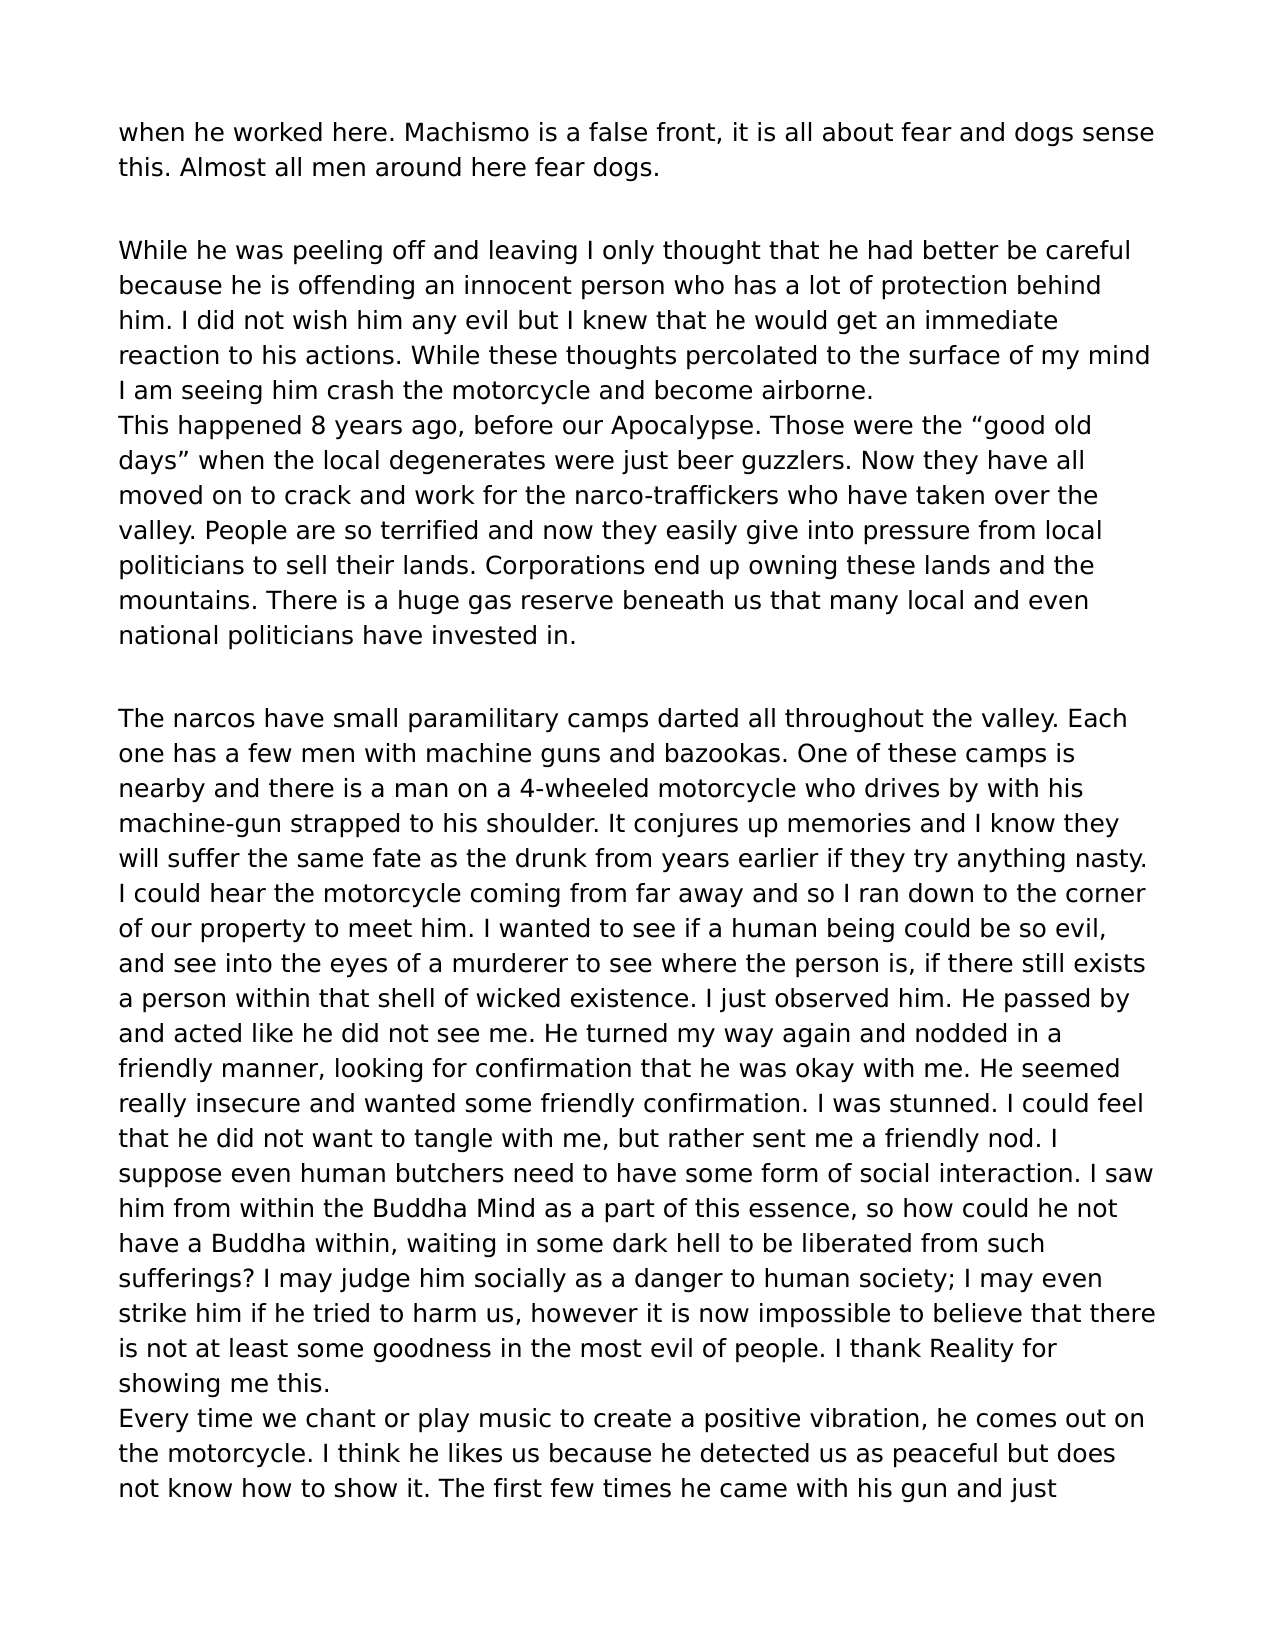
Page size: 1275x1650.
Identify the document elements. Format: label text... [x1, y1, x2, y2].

text when he worked here. Machismo is a false front, it is all about fear and dogs sense this. Almost all men around here fear dogs. [118, 118, 1157, 182]
text Every time we chant or play music to create a positive vibration, he comes out on the motorcycle. I think he likes us because he detected us as peaceful but does not know how to show it. The first few times he came with his gun and just [118, 1404, 1157, 1503]
text The narcos have small paramilitary camps darted all throughout the valley. Each one has a few men with machine guns and bazookas. One of these camps is nearby and there is a man on a 4-wheeled motorcycle who drives by with his machine-gun strapped to his shoulder. It conjures up memories and I know they will suffer the same fate as the drunk from years earlier if they try anything nasty. I could hear the motorcycle coming from far away and so I ran down to the corner of our property to meet him. I wanted to see if a human being could be so evil, and see into the eyes of a murderer to see where the person is, if there still exists a person within that shell of wicked existence. I just observed him. He passed by and acted like he did not see me. He turned my way again and nodded in a friendly manner, looking for confirmation that he was okay with me. He seemed really insecure and wanted some friendly confirmation. I was stunned. I could feel that he did not want to tangle with me, but rather sent me a friendly nod. I suppose even human butchers need to have some form of social interaction. I saw him from within the Buddha Mind as a part of this essence, so how could he not have a Buddha within, waiting in some dark hell to be liberated from such sufferings? I may judge him socially as a danger to human society; I may even strike him if he tried to harm us, however it is now impossible to believe that there is not at least some goodness in the most evil of people. I thank Reality for showing me this. [118, 704, 1157, 1398]
text This happened 8 years ago, before our Apocalypse. Those were the “good old days” when the local degenerates were just beer guzzlers. Now they have all moved on to crack and work for the narco-traffickers who have taken over the valley. People are so terrified and now they easily give into pressure from local politicians to sell their lands. Corporations end up owning these lands and the mountains. There is a huge gas reserve beneath us that many local and even national politicians have invested in. [118, 411, 1157, 650]
text While he was peeling off and leaving I only thought that he had better be careful because he is offending an innocent person who has a lot of protection behind him. I did not wish him any evil but I knew that he would get an immediate reaction to his actions. While these thoughts percolated to the surface of my mind I am seeing him crash the motorcycle and become airborne. [118, 236, 1157, 405]
